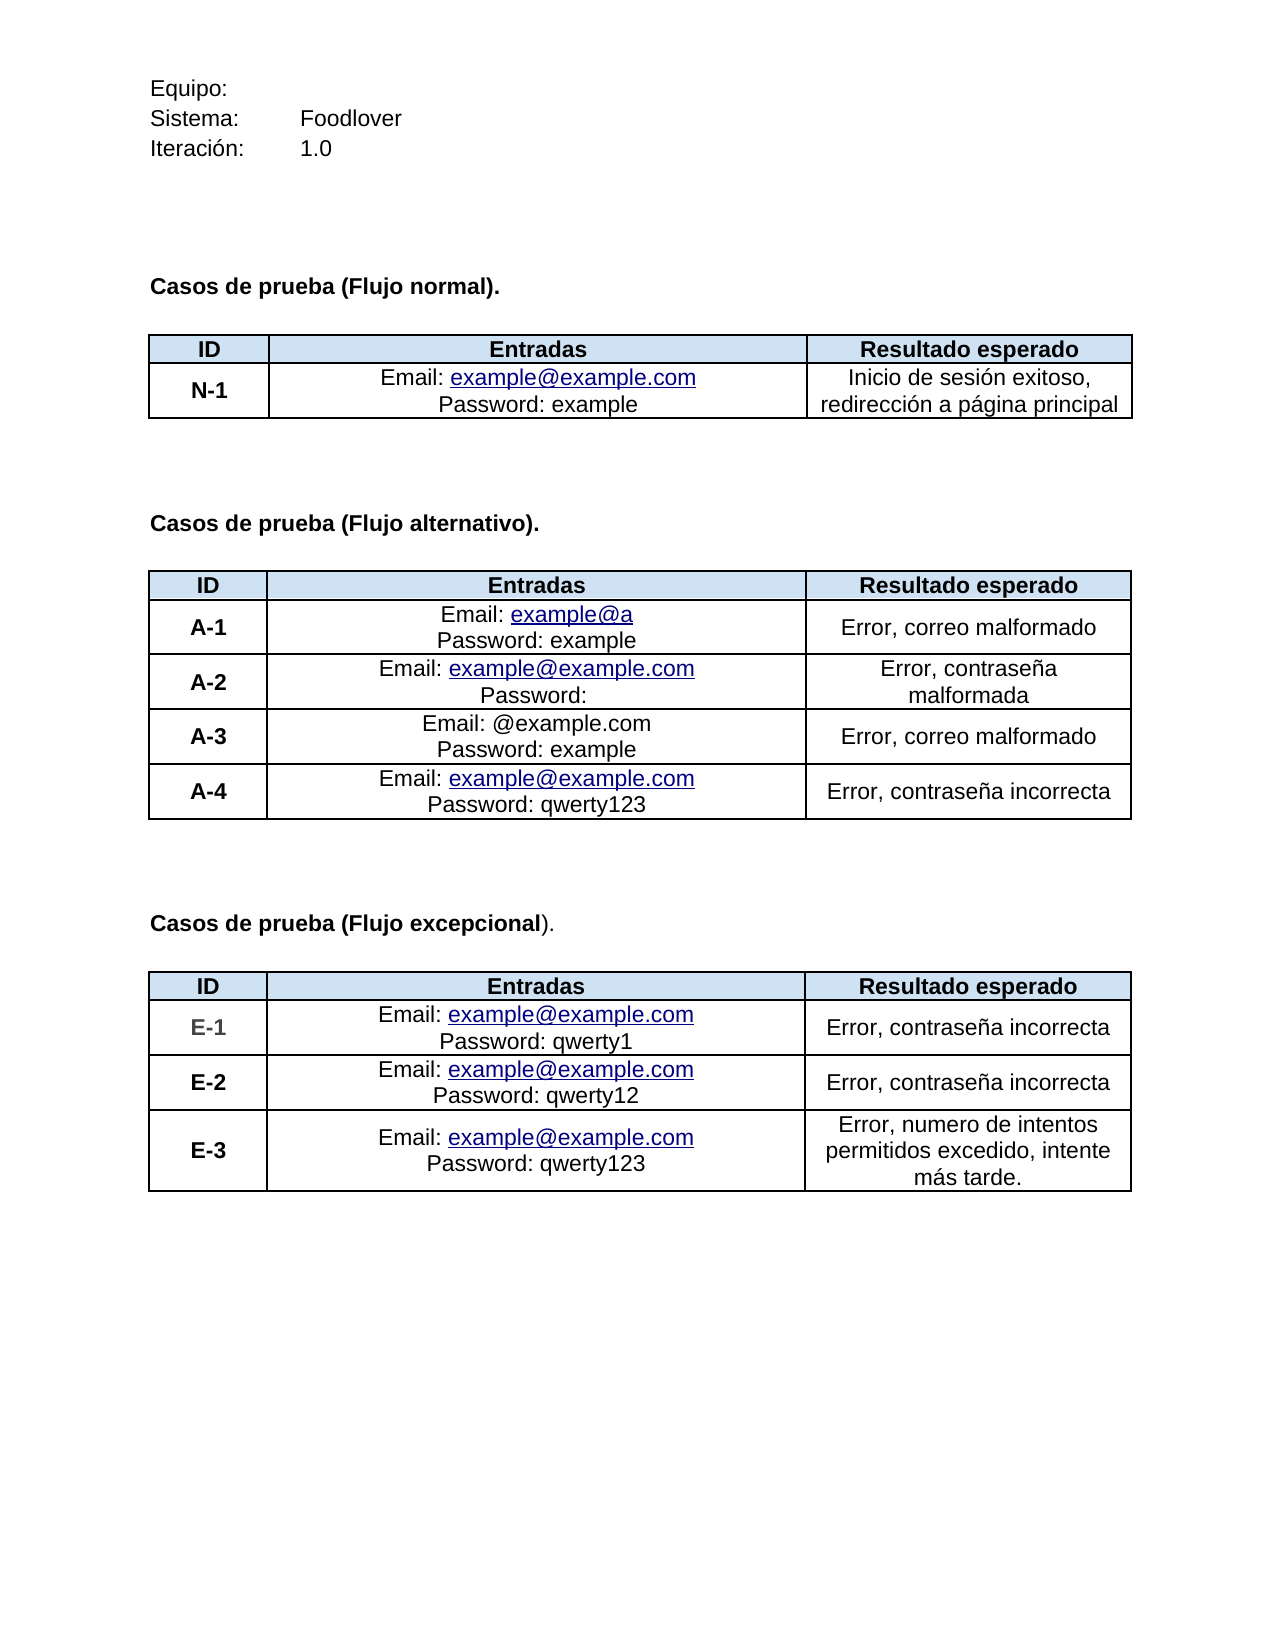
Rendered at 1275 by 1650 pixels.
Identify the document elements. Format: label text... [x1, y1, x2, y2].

table_cell Error, numero de intentos permitidos excedido, intente más tarde. [806, 1111, 1130, 1190]
table_cell Error, correo malformado [807, 601, 1130, 653]
table_header Resultado esperado [808, 336, 1131, 362]
table_header Resultado esperado [806, 973, 1130, 999]
table_header ID [150, 572, 266, 598]
table_cell Email: example@example.com Password: [268, 655, 805, 708]
table_cell Email: example@example.com Password: qwerty1 [268, 1001, 804, 1054]
table_cell Email: example@example.com Password: qwerty123 [268, 1111, 804, 1190]
table_cell Email: example@example.com Password: qwerty12 [268, 1056, 804, 1109]
table_cell E-3 [150, 1111, 266, 1190]
table_cell Error, contraseña malformada [807, 655, 1130, 708]
table_cell Error, correo malformado [807, 710, 1130, 763]
table_cell A-3 [150, 710, 266, 763]
table_cell A-4 [150, 765, 266, 818]
table_header Entradas [270, 336, 806, 362]
text Casos de prueba (Flujo alternativo). [150, 509, 1125, 536]
table_cell E-1 [150, 1001, 266, 1054]
table_header ID [150, 973, 266, 999]
table_cell N-1 [150, 364, 268, 417]
table_cell Email: example@a Password: example [268, 601, 805, 653]
text Casos de prueba (Flujo normal). [150, 273, 1125, 299]
table_cell Error, contraseña incorrecta [806, 1001, 1130, 1054]
table_cell Error, contraseña incorrecta [806, 1056, 1130, 1109]
table_cell Error, contraseña incorrecta [807, 765, 1130, 818]
table_cell A-2 [150, 655, 266, 708]
table_header Resultado esperado [807, 572, 1130, 598]
table_cell Email: example@example.com Password: qwerty123 [268, 765, 805, 818]
table_cell A-1 [150, 601, 266, 653]
table_header Entradas [268, 973, 804, 999]
table_cell Email: @example.com Password: example [268, 710, 805, 763]
text Casos de prueba (Flujo excepcional). [150, 910, 1125, 937]
table_cell Inicio de sesión exitoso, redirección a página principal [808, 364, 1131, 417]
table_cell Email: example@example.com Password: example [270, 364, 806, 417]
table_header ID [150, 336, 268, 362]
table_header Entradas [268, 572, 805, 598]
table_cell E-2 [150, 1056, 266, 1109]
